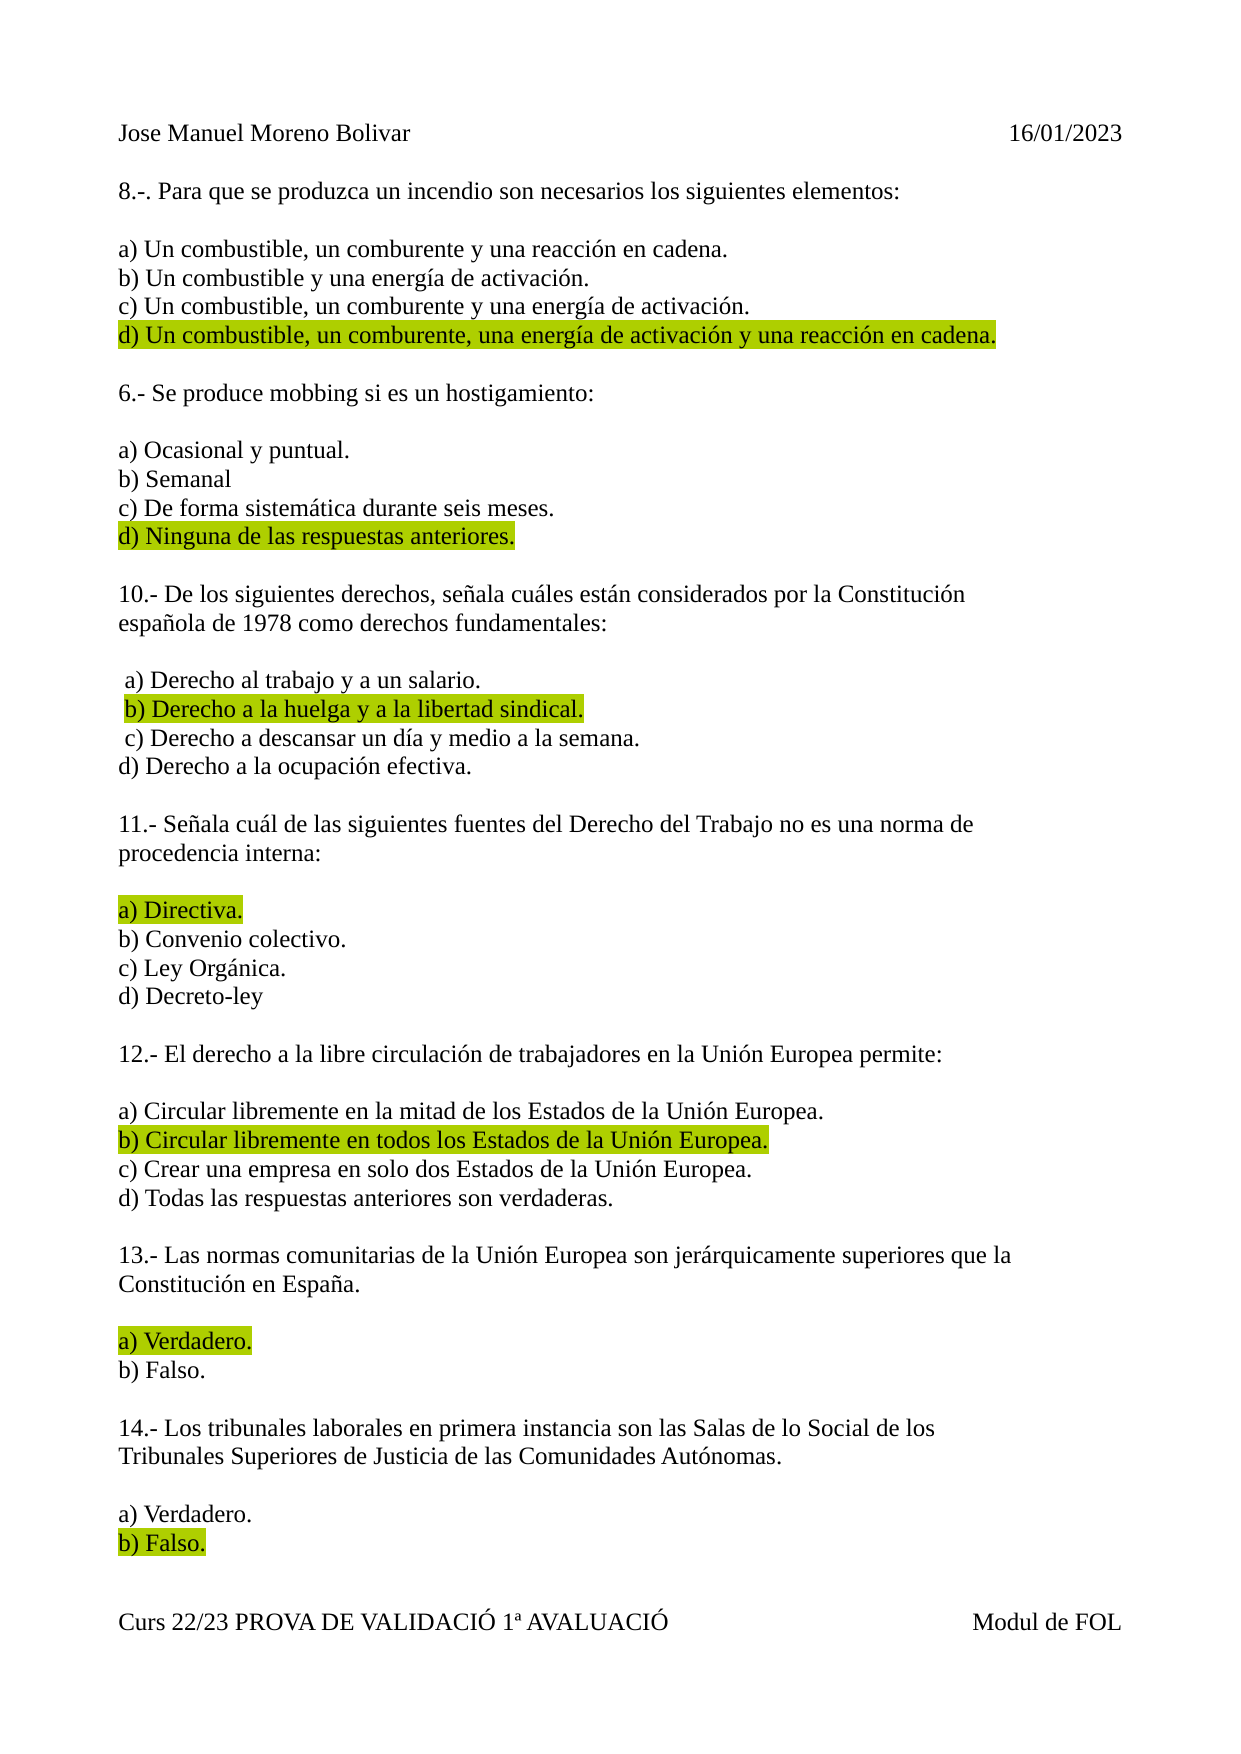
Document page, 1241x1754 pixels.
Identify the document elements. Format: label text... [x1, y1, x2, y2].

text d) Derecho a la ocupación efectiva. [118, 751, 1122, 780]
text a) Directiva. [118, 895, 1122, 924]
text d) Un combustible, un comburente, una energía de activación y una reacción en cadena. [118, 320, 1122, 349]
text a) Circular libremente en la mitad de los Estados de la Unión Europea. [118, 1096, 1122, 1125]
text a) Ocasional y puntual. [118, 435, 1122, 464]
text b) Un combustible y una energía de activación. [118, 263, 1122, 291]
text 11.- Señala cuál de las siguientes fuentes del Derecho del Trabajo no es una norma de [118, 809, 1122, 838]
text b) Circular libremente en todos los Estados de la Unión Europea. [118, 1125, 1122, 1154]
text 14.- Los tribunales laborales en primera instancia son las Salas de lo Social de los [118, 1413, 1122, 1441]
text española de 1978 como derechos fundamentales: [118, 608, 1122, 636]
text 8.-. Para que se produzca un incendio son necesarios los siguientes elementos: [118, 176, 1122, 205]
text a) Verdadero. [118, 1499, 1122, 1528]
text c) De forma sistemática durante seis meses. [118, 493, 1122, 521]
text d) Decreto-ley [118, 981, 1122, 1010]
text 12.- El derecho a la libre circulación de trabajadores en la Unión Europea permite: [118, 1039, 1122, 1068]
text Tribunales Superiores de Justicia de las Comunidades Autónomas. [118, 1441, 1122, 1470]
text b) Convenio colectivo. [118, 924, 1122, 953]
text 6.- Se produce mobbing si es un hostigamiento: [118, 378, 1122, 406]
text c) Crear una empresa en solo dos Estados de la Unión Europea. [118, 1154, 1122, 1183]
text a) Derecho al trabajo y a un salario. [118, 665, 1122, 694]
text d) Ninguna de las respuestas anteriores. [118, 521, 1122, 550]
text a) Verdadero. [118, 1326, 1122, 1355]
text a) Un combustible, un comburente y una reacción en cadena. [118, 234, 1122, 263]
text 13.- Las normas comunitarias de la Unión Europea son jerárquicamente superiores que la [118, 1240, 1122, 1269]
text d) Todas las respuestas anteriores son verdaderas. [118, 1183, 1122, 1211]
text 10.- De los siguientes derechos, señala cuáles están considerados por la Constitución [118, 579, 1122, 608]
text c) Derecho a descansar un día y medio a la semana. [118, 723, 1122, 751]
text b) Semanal [118, 464, 1122, 493]
text b) Falso. [118, 1528, 1122, 1556]
text Constitución en España. [118, 1269, 1122, 1298]
text b) Derecho a la huelga y a la libertad sindical. [118, 694, 1122, 723]
text c) Un combustible, un comburente y una energía de activación. [118, 291, 1122, 320]
text procedencia interna: [118, 838, 1122, 866]
text c) Ley Orgánica. [118, 953, 1122, 981]
text b) Falso. [118, 1355, 1122, 1384]
